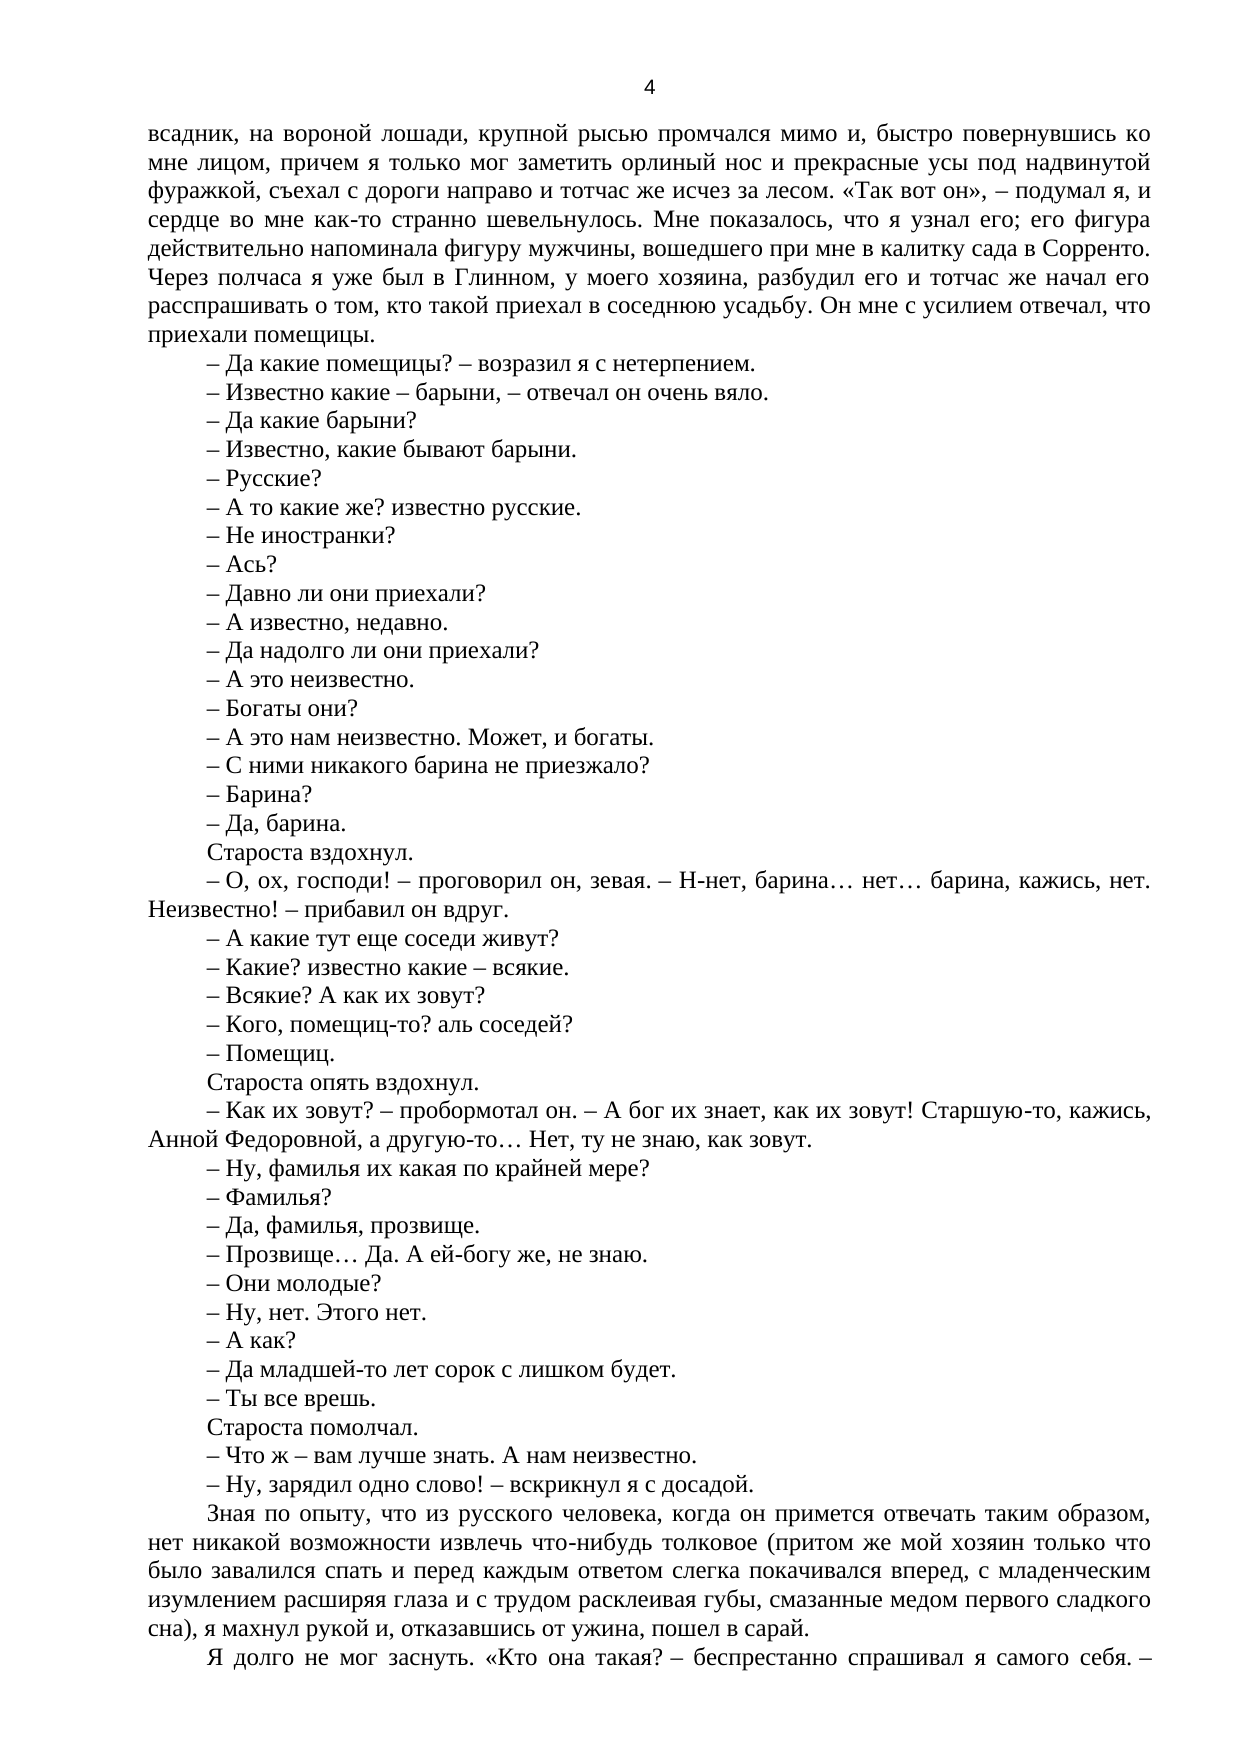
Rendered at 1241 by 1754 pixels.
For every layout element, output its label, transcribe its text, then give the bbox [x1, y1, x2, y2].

text Староста опять вздохнул. [148, 1067, 1152, 1096]
text Я долго не мог заснуть. «Кто она такая? – беспрестанно спрашивал я самого себя. – [148, 1642, 1152, 1671]
text – Ну, нет. Этого нет. [148, 1297, 1152, 1326]
text – Не иностранки? [148, 521, 1152, 549]
text – С ними никакого барина не приезжало? [148, 751, 1152, 779]
text – Да надолго ли они приехали? [148, 636, 1152, 664]
text – Всякие? А как их зовут? [148, 981, 1152, 1009]
text – Известно, какие бывают барыни. [148, 434, 1152, 463]
text – Что ж – вам лучше знать. А нам неизвестно. [148, 1441, 1152, 1469]
text – Кого, помещиц‑то? аль соседей? [148, 1009, 1152, 1038]
text – Ну, зарядил одно слово! – вскрикнул я с досадой. [148, 1469, 1152, 1498]
text – Барина? [148, 779, 1152, 808]
text – А известно, недавно. [148, 607, 1152, 636]
text Зная по опыту, что из русского человека, когда он примется отвечать таким образом, нет никакой возможности извлечь что‑нибудь толковое (притом же мой хозяин только что было завалился спать и перед каждым ответом слегка покачивался вперед, с младенческим изумлением расширяя глаза и с трудом расклеивая губы, смазанные медом первого сладкого сна), я махнул рукой и, отказавшись от ужина, пошел в сарай. [148, 1498, 1152, 1642]
text – Да какие барыни? [148, 406, 1152, 434]
text – Как их зовут? – пробормотал он. – А бог их знает, как их зовут! Старшую‑то, кажись, Анной Федоровной, а другую‑то… Нет, ту не знаю, как зовут. [148, 1096, 1152, 1153]
text Староста помолчал. [148, 1412, 1152, 1441]
text – Давно ли они приехали? [148, 578, 1152, 607]
text – Ну, фамилья их какая по крайней мере? [148, 1153, 1152, 1182]
text – Да, барина. [148, 808, 1152, 837]
text – Да какие помещицы? – возразил я с нетерпением. [148, 348, 1152, 377]
text – А как? [148, 1326, 1152, 1354]
text – О, ох, господи! – проговорил он, зевая. – Н‑нет, барина… нет… барина, кажись, нет. Неизвестно! – прибавил он вдруг. [148, 866, 1152, 923]
text – Да, фамилья, прозвище. [148, 1211, 1152, 1239]
text – А какие тут еще соседи живут? [148, 923, 1152, 952]
text – Да младшей‑то лет сорок с лишком будет. [148, 1354, 1152, 1383]
text Староста вздохнул. [148, 837, 1152, 866]
text – А это нам неизвестно. Может, и богаты. [148, 722, 1152, 751]
text – Помещиц. [148, 1038, 1152, 1067]
text – Ась? [148, 549, 1152, 578]
text – Богаты они? [148, 693, 1152, 722]
text – Ты все врешь. [148, 1383, 1152, 1412]
text – А это неизвестно. [148, 664, 1152, 693]
text – Фамилья? [148, 1182, 1152, 1211]
text – Какие? известно какие – всякие. [148, 952, 1152, 981]
text – А то какие же? известно русские. [148, 492, 1152, 521]
text всадник, на вороной лошади, крупной рысью промчался мимо и, быстро повернувшись ко мне лицом, причем я только мог заметить орлиный нос и прекрасные усы под надвинутой фуражкой, съехал с дороги направо и тотчас же исчез за лесом. «Так вот он», – подумал я, и сердце во мне как‑то странно шевельнулось. Мне показалось, что я узнал его; его фигура действительно напоминала фигуру мужчины, вошедшего при мне в калитку сада в Сорренто. Через полчаса я уже был в Глинном, у моего хозяина, разбудил его и тотчас же начал его расспрашивать о том, кто такой приехал в соседнюю усадьбу. Он мне с усилием отвечал, что приехали помещицы. [148, 118, 1152, 348]
text – Прозвище… Да. А ей‑богу же, не знаю. [148, 1239, 1152, 1268]
text – Они молодые? [148, 1268, 1152, 1297]
text – Русские? [148, 463, 1152, 492]
text – Известно какие – барыни, – отвечал он очень вяло. [148, 377, 1152, 406]
